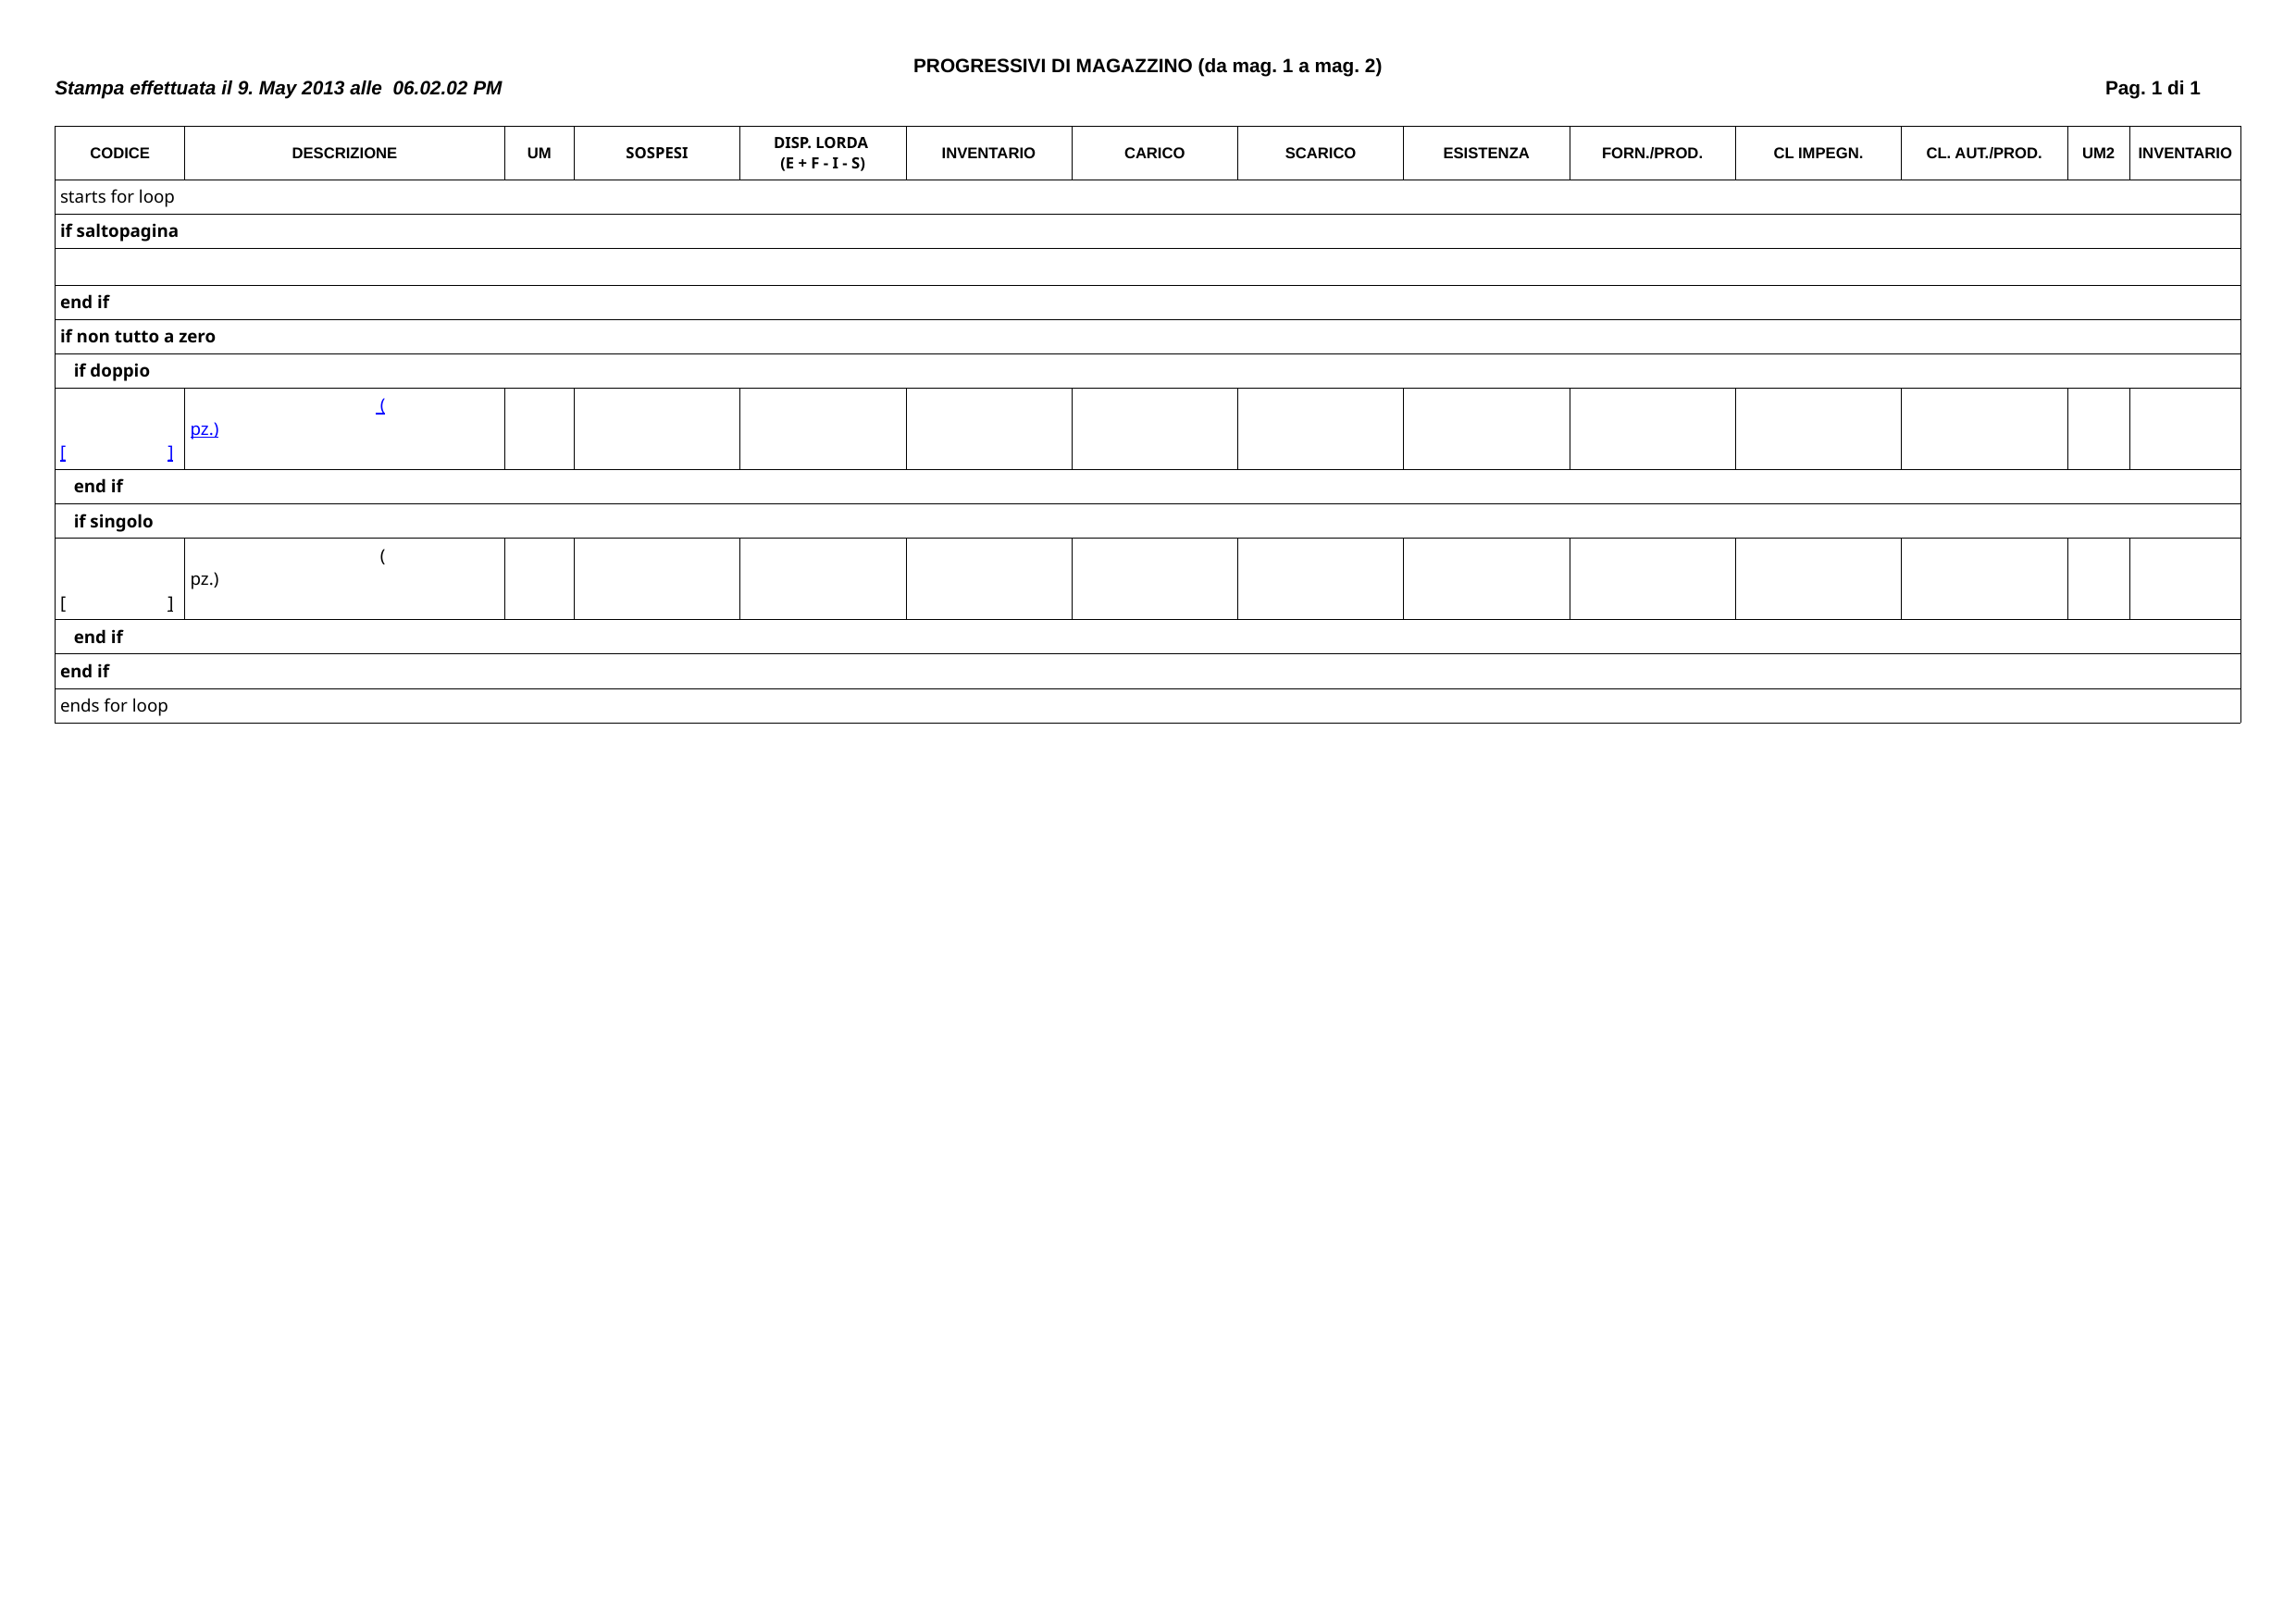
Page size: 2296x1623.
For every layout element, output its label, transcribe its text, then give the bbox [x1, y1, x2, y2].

table_cell <item.product_um> [505, 389, 574, 469]
table_cell <item.product_description> (<item.q_x_pack> pz.) [185, 539, 504, 619]
table_header CL IMPEGN. [1736, 127, 1901, 179]
table_cell if doppio [56, 354, 2240, 388]
table_cell if singolo [56, 504, 2240, 538]
table_header SCARICO [1238, 127, 1403, 179]
table_cell <item.product_description> (<item.q_x_pack> pz.) [185, 389, 504, 469]
table_header ESISTENZA [1404, 127, 1570, 179]
table_cell <item.supplier_order> [1570, 389, 1735, 469]
table_cell <item.q_out> [1238, 389, 1403, 469]
table_cell <item.inventary_last> [2130, 389, 2240, 469]
table_cell <item.disponibility> [740, 389, 906, 469]
table_cell <item.disponibility> [740, 539, 906, 619]
table_header SOSPESI [575, 127, 739, 179]
table_cell <item.mexal_s> [56, 249, 2240, 285]
table_cell <item.product_code> [<item.mexal_s>] [56, 539, 184, 619]
table_cell ends for loop [56, 689, 2240, 723]
table_header CODICE [56, 127, 184, 179]
table_cell <item.q_in> [1073, 389, 1237, 469]
table_cell <item.supplier_order> [1570, 539, 1735, 619]
table_cell end if [56, 620, 2240, 653]
table_cell <item.customer_order_suspended> [575, 539, 739, 619]
table_header FORN./PROD. [1570, 127, 1735, 179]
table_cell <item.customer_order_auto> [1902, 389, 2067, 469]
table_cell <item.q_in> [1073, 539, 1237, 619]
table_header UM [505, 127, 574, 179]
table_header CL. AUT./PROD. [1902, 127, 2067, 179]
table_cell <item.inventary> [907, 539, 1072, 619]
table_cell <item.customer_order> [1736, 539, 1901, 619]
table_header DESCRIZIONE [185, 127, 504, 179]
table_header INVENTARIO [2130, 127, 2240, 179]
table_header UM2 [2068, 127, 2129, 179]
table_cell if saltopagina [56, 215, 2240, 248]
table_cell end if [56, 654, 2240, 688]
table_cell <item.inventary_last> [2130, 539, 2240, 619]
table_cell <item.product_um2> [2068, 389, 2129, 469]
table_cell end if [56, 286, 2240, 319]
table_cell <item.balance> [1404, 539, 1570, 619]
table_cell <item.inventary> [907, 389, 1072, 469]
table_cell <item.customer_order> [1736, 389, 1901, 469]
table_cell <item.product_um2> [2068, 539, 2129, 619]
table_cell starts for loop [56, 180, 2240, 214]
table_cell <item.balance> [1404, 389, 1570, 469]
table_header DISP. LORDA (E + F - I - S) [740, 127, 906, 179]
table_header INVENTARIO [907, 127, 1072, 179]
table_cell <item.product_um> [505, 539, 574, 619]
table_cell <item.product_code> [<item.mexal_s>] [56, 389, 184, 469]
table_cell end if [56, 470, 2240, 503]
table_cell if non tutto a zero [56, 320, 2240, 353]
table_cell <item.q_out> [1238, 539, 1403, 619]
table_cell <item.customer_order_suspended> [575, 389, 739, 469]
table_cell <item.customer_order_auto> [1902, 539, 2067, 619]
table_header CARICO [1073, 127, 1237, 179]
